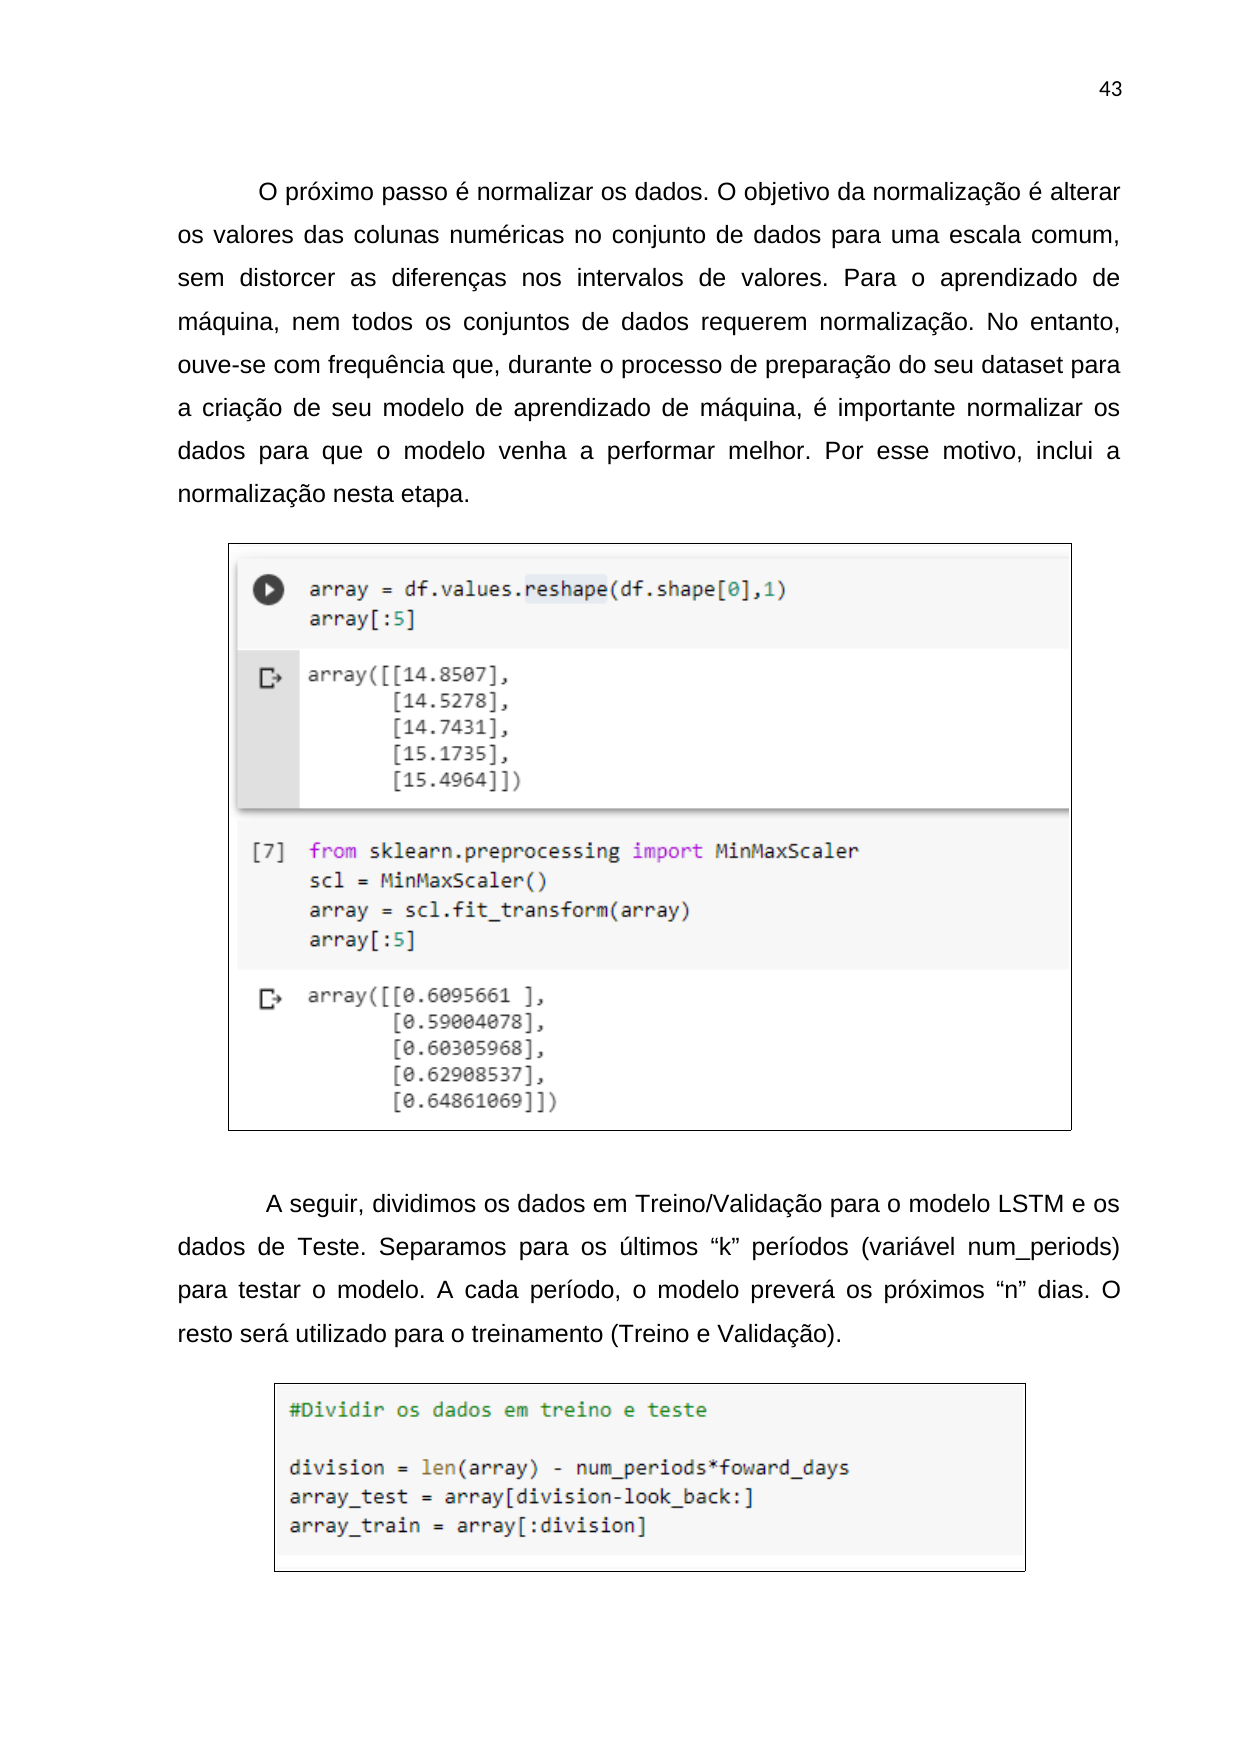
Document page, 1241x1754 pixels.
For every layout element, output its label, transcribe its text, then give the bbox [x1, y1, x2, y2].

picture [231, 545, 1069, 1128]
text A seguir, dividimos os dados em Treino/Validação para o modelo LSTM e os dados de Teste. Separamos para os últimos “k” períodos (variável num_periods) para testar o modelo. A cada período, o modelo preverá os próximos “n” dias. O resto será utilizado para o treinamento (Treino e Validação). [177, 1189, 1122, 1347]
text O próximo passo é normalizar os dados. O objetivo da normalização é alterar os valores das colunas numéricas no conjunto de dados para uma escala comum, sem distorcer as diferenças nos intervalos de valores. Para o aprendizado de máquina, nem todos os conjuntos de dados requerem normalização. No entanto, ouve-se com frequência que, durante o processo de preparação do seu dataset para a criação de seu modelo de aprendizado de máquina, é importante normalizar os dados para que o modelo venha a performar melhor. Por esse motivo, inclui a normalização nesta etapa. [177, 177, 1122, 508]
picture [277, 1385, 1023, 1569]
